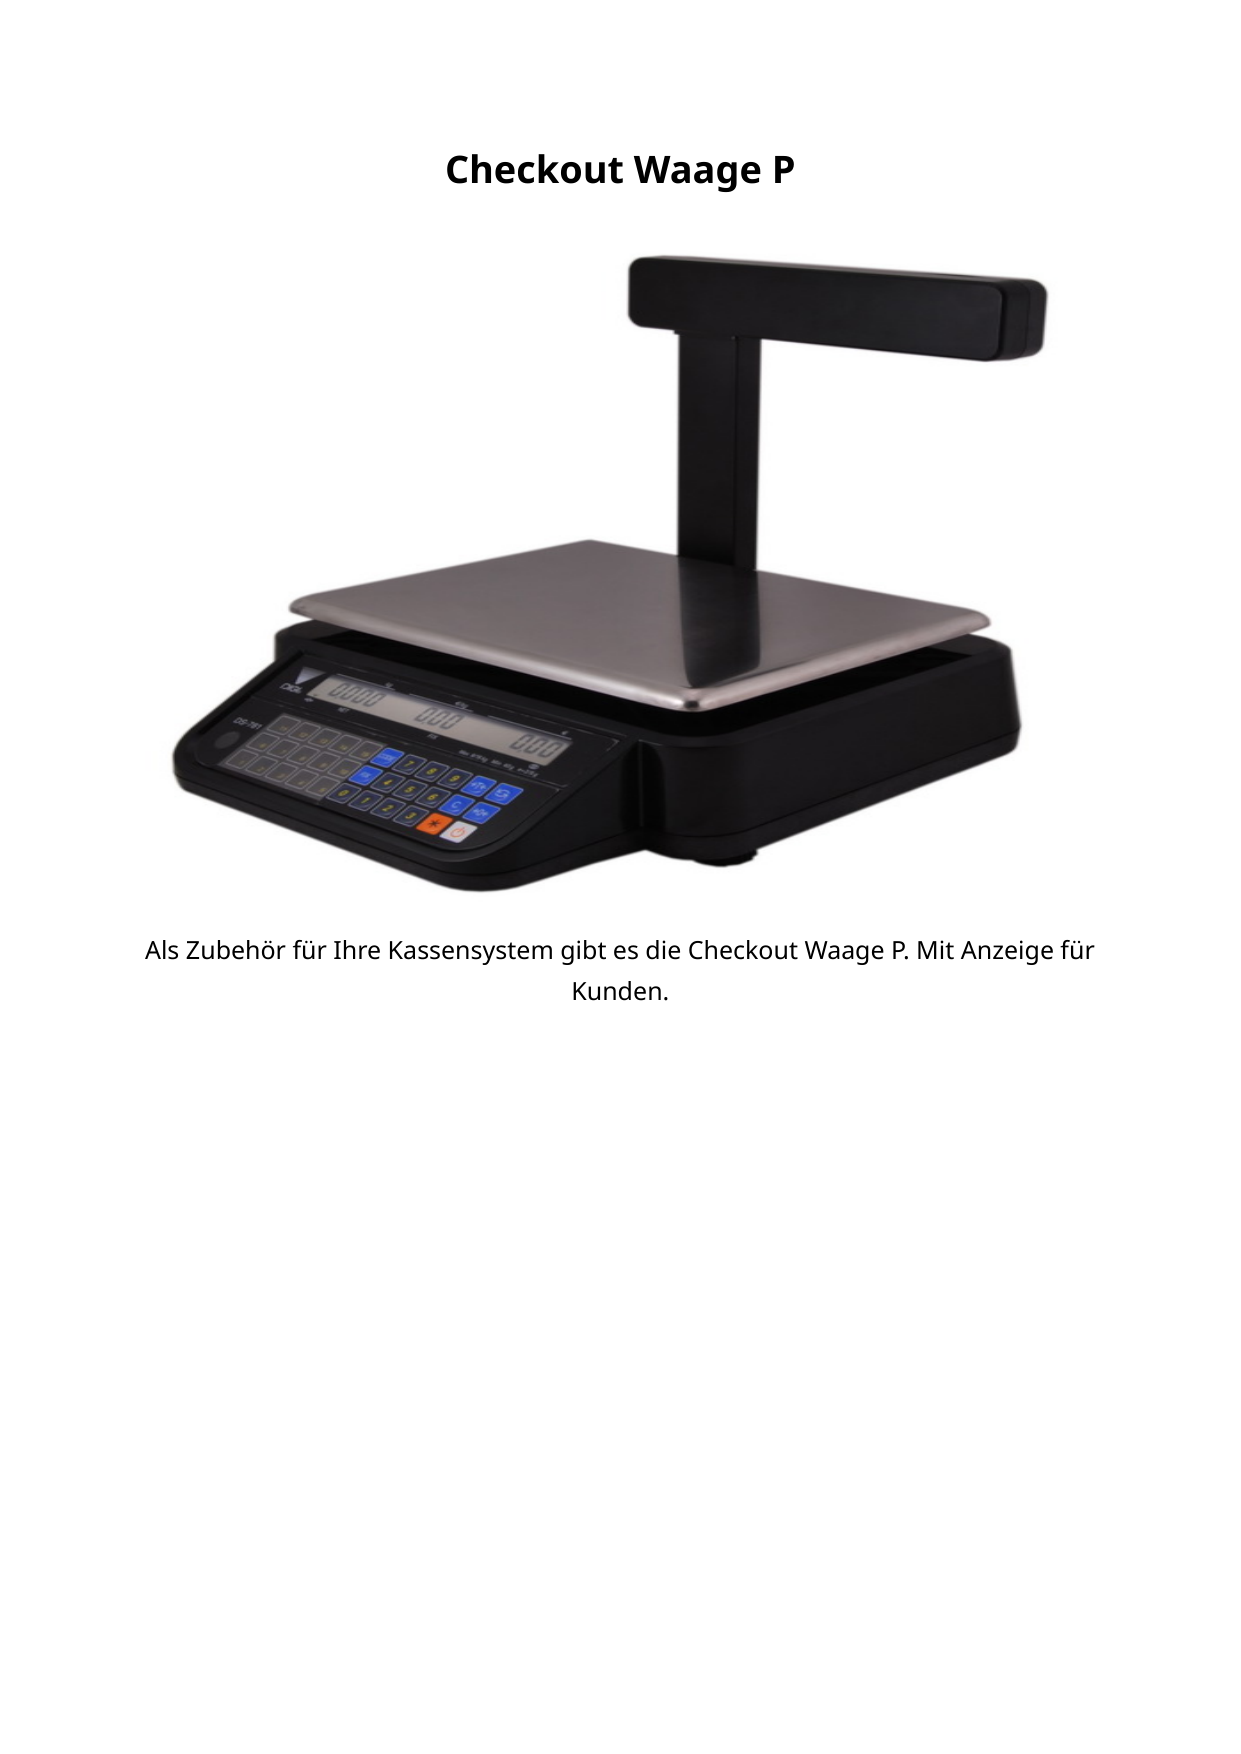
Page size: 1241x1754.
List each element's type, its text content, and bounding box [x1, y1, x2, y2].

text Als Zubehör für Ihre Kassensystem gibt es die Checkout Waage P. Mit Anzeige für Kunden. [118, 932, 1122, 1007]
picture [118, 207, 1173, 911]
subtitle Checkout Waage P [118, 143, 1122, 195]
